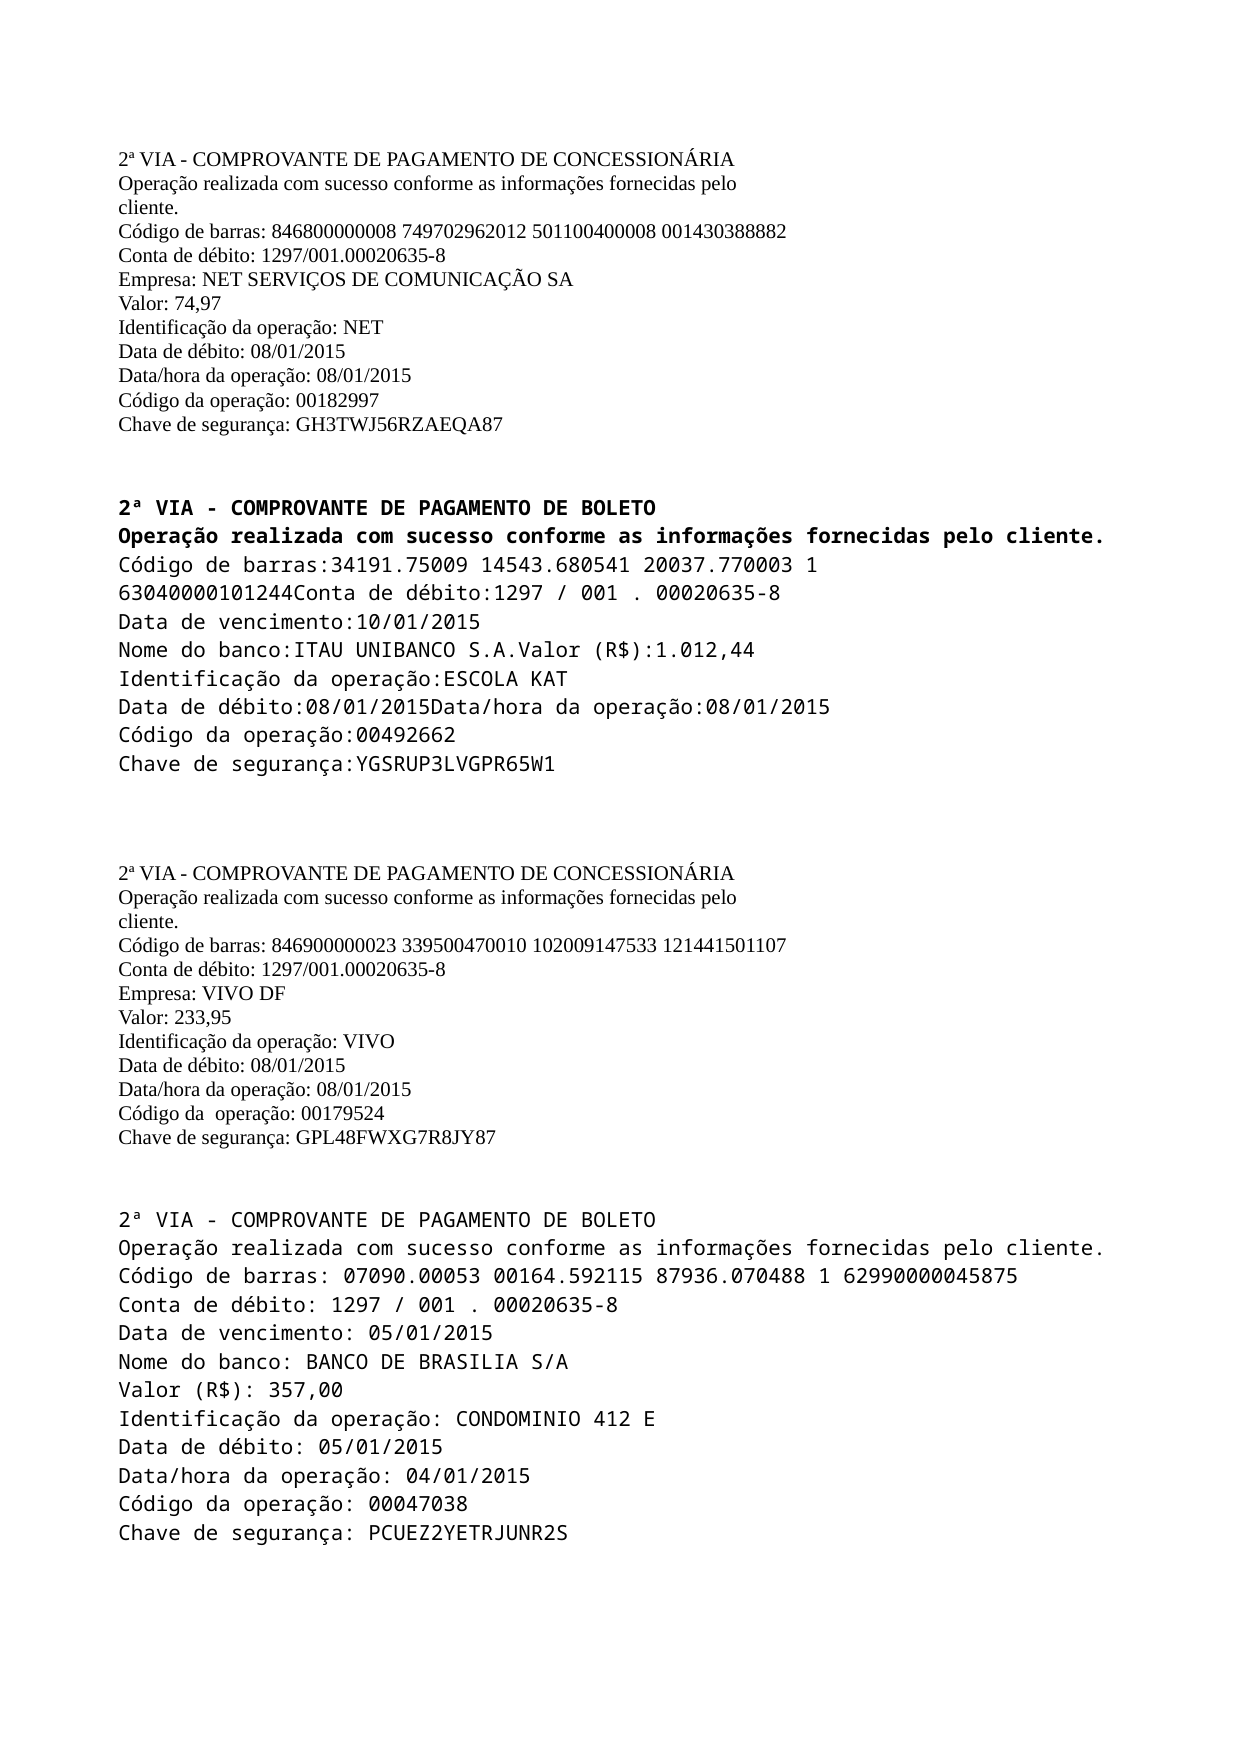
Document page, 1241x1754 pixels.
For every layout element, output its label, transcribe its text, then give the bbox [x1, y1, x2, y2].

text Data de débito:08/01/2015Data/hora da operação:08/01/2015 [118, 692, 1122, 721]
text Nome do banco:ITAU UNIBANCO S.A.Valor (R$):1.012,44 [118, 635, 1122, 664]
text 2ª VIA - COMPROVANTE DE PAGAMENTO DE BOLETO [118, 493, 1122, 522]
table_header 2ª VIA - COMPROVANTE DE PAGAMENTO DE CONCESSIONÁRIA Operação realizada com sucesso conforme as informações fornecidas pelo cliente. Código de barras: 846800000008 749702962012 501100400008 001430388882 Conta de débito: 1297/001.00020635-8 Empresa: NET SERVIÇOS DE COMUNICAÇÃO SA Valor: 74,97 Identificação da operação: NET Data de débito: 08/01/2015 Data/hora da operação: 08/01/2015 Código da operação: 00182997 Chave de segurança: GH3TWJ56RZAEQA87 [118, 147, 802, 436]
text Código da operação:00492662 [118, 721, 1122, 749]
text Identificação da operação:ESCOLA KAT [118, 664, 1122, 692]
table_header 2ª VIA - COMPROVANTE DE PAGAMENTO DE CONCESSIONÁRIA Operação realizada com sucesso conforme as informações fornecidas pelo cliente. Código de barras: 846900000023 339500470010 102009147533 121441501107 Conta de débito: 1297/001.00020635-8 Empresa: VIVO DF Valor: 233,95 Identificação da operação: VIVO Data de débito: 08/01/2015 Data/hora da operação: 08/01/2015 Código da operação: 00179524 Chave de segurança: GPL48FWXG7R8JY87 [118, 861, 802, 1149]
text 2ª VIA - COMPROVANTE DE PAGAMENTO DE BOLETO Operação realizada com sucesso conforme as informações fornecidas pelo cliente. Código de barras: 07090.00053 00164.592115 87936.070488 1 62990000045875 Conta de débito: 1297 / 001 . 00020635-8 Data de vencimento: 05/01/2015 Nome do banco: BANCO DE BRASILIA S/A Valor (R$): 357,00 Identificação da operação: CONDOMINIO 412 E Data de débito: 05/01/2015 Data/hora da operação: 04/01/2015 Código da operação: 00047038 Chave de segurança: PCUEZ2YETRJUNR2S [118, 1205, 1122, 1546]
text Código de barras:34191.75009 14543.680541 20037.770003 1 63040000101244Conta de débito:1297 / 001 . 00020635-8 [118, 550, 1122, 607]
text Data de vencimento:10/01/2015 [118, 607, 1122, 635]
text Operação realizada com sucesso conforme as informações fornecidas pelo cliente. [118, 522, 1122, 550]
text Chave de segurança:YGSRUP3LVGPR65W1 [118, 749, 1122, 777]
